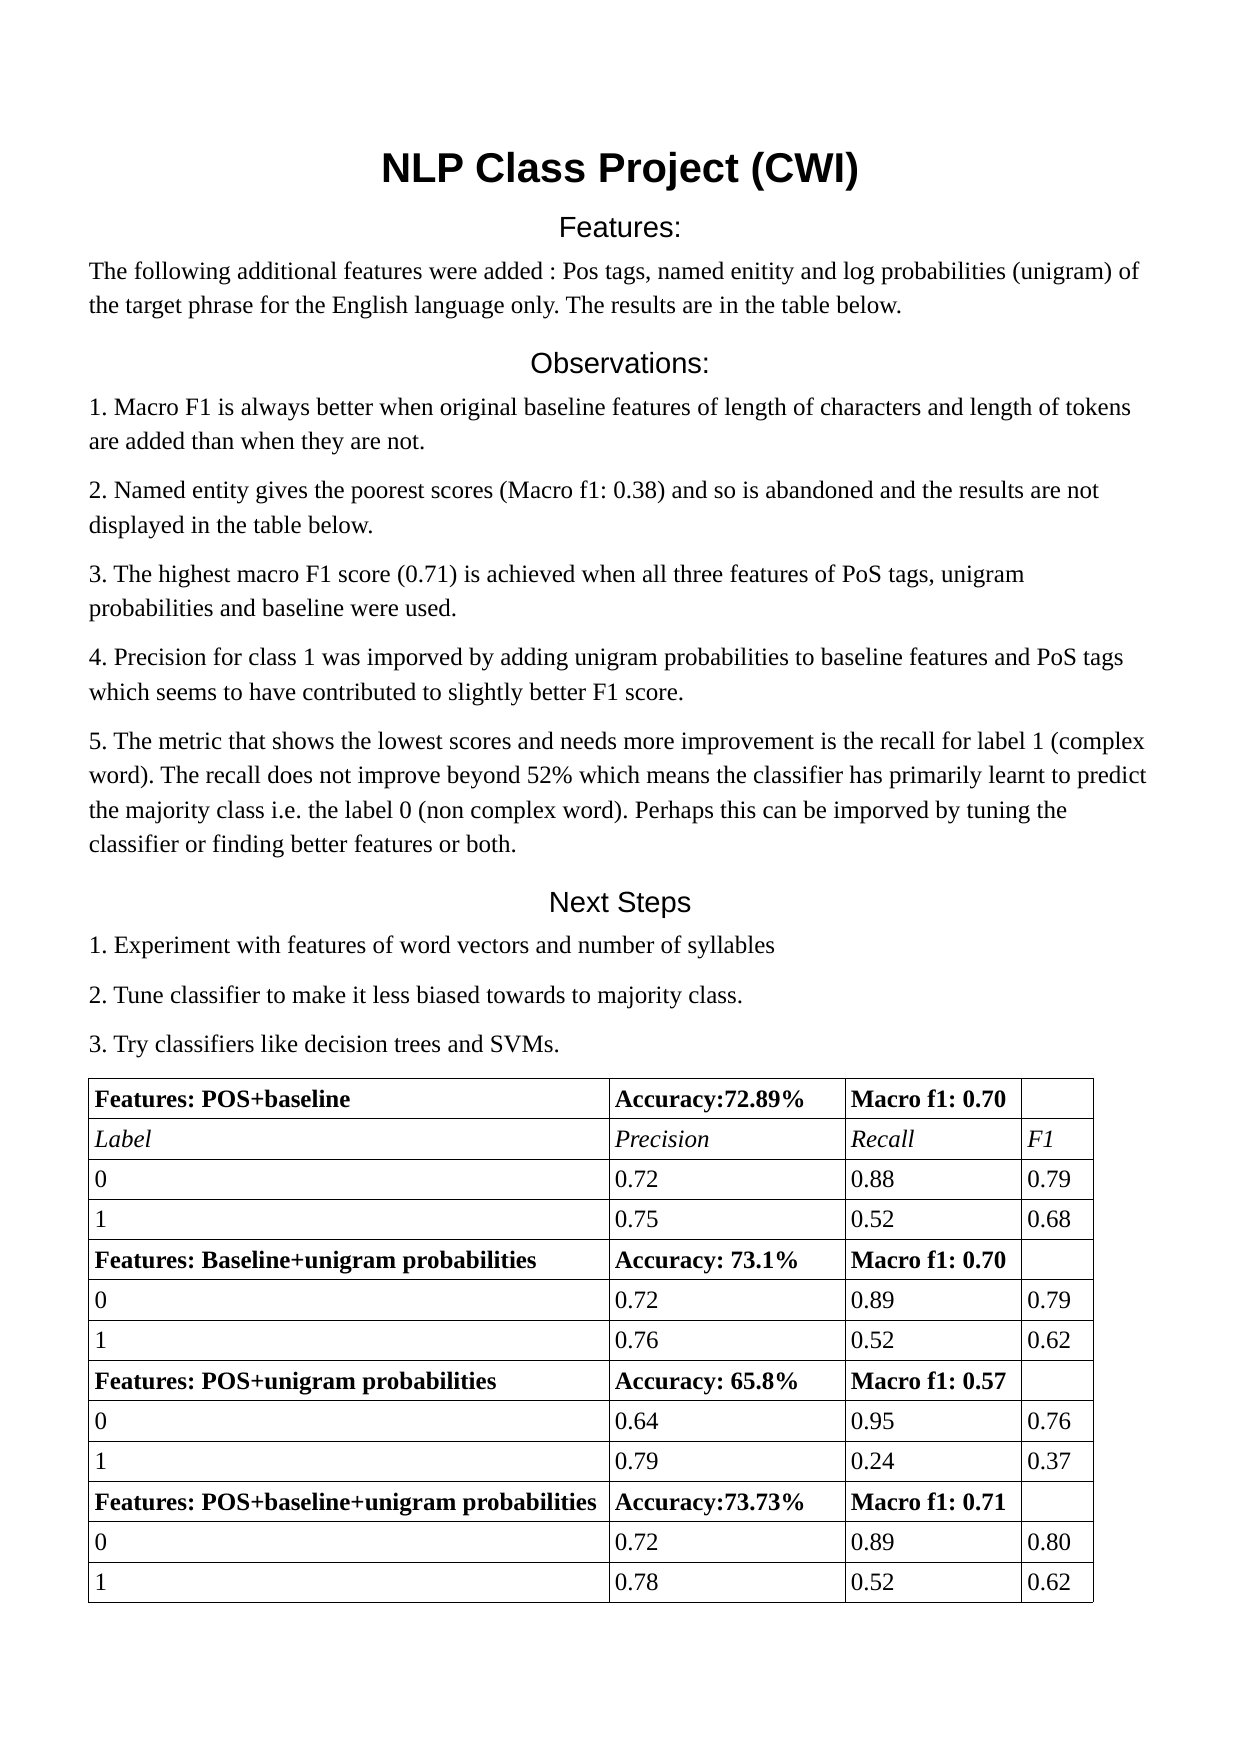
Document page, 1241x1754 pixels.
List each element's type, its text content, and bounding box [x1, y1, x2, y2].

table_cell 0 [89, 1522, 609, 1562]
table_cell [1022, 1240, 1093, 1279]
table_cell 0 [89, 1401, 609, 1441]
table_cell 0.76 [1022, 1401, 1093, 1441]
table_cell 0.62 [1022, 1563, 1093, 1602]
table_cell Precision [610, 1119, 845, 1158]
table_cell [1022, 1482, 1093, 1521]
table_cell Features: POS+baseline+unigram probabilities [89, 1482, 609, 1521]
text 2. Tune classifier to make it less biased towards to majority class. [88, 980, 1152, 1008]
table_cell Accuracy:73.73% [610, 1482, 845, 1521]
table_cell Features: Baseline+unigram probabilities [89, 1240, 609, 1279]
table_cell 0.52 [846, 1563, 1021, 1602]
table_cell Macro f1: 0.57 [846, 1361, 1021, 1400]
subtitle Observations: [88, 346, 1152, 379]
table_cell 0.24 [846, 1442, 1021, 1481]
table_cell 1 [89, 1200, 609, 1239]
table_cell 0 [89, 1160, 609, 1199]
table_cell 0.79 [1022, 1160, 1093, 1199]
table_cell 0.37 [1022, 1442, 1093, 1481]
table_cell Recall [846, 1119, 1021, 1158]
table_cell Macro f1: 0.71 [846, 1482, 1021, 1521]
table_cell 0.95 [846, 1401, 1021, 1441]
table_cell F1 [1022, 1119, 1093, 1158]
text 3. The highest macro F1 score (0.71) is achieved when all three features of PoS tags, unigram probabilities and baseline were used. [88, 559, 1152, 622]
table_cell Features: POS+unigram probabilities [89, 1361, 609, 1400]
table_cell 0.75 [610, 1200, 845, 1239]
table_cell Accuracy: 73.1% [610, 1240, 845, 1279]
table_cell 0 [89, 1280, 609, 1320]
title NLP Class Project (CWI) [88, 143, 1152, 191]
table_cell Label [89, 1119, 609, 1158]
table_cell 0.79 [1022, 1280, 1093, 1320]
text 5. The metric that shows the lowest scores and needs more improvement is the recall for label 1 (complex word). The recall does not improve beyond 52% which means the classifier has primarily learnt to predict the majority class i.e. the label 0 (non complex word). Perhaps this can be imporved by tuning the classifier or finding better features or both. [88, 726, 1152, 858]
table_cell 0.72 [610, 1522, 845, 1562]
text 3. Try classifiers like decision trees and SVMs. [88, 1029, 1152, 1057]
text 1. Macro F1 is always better when original baseline features of length of characters and length of tokens are added than when they are not. [88, 392, 1152, 455]
text The following additional features were added : Pos tags, named enitity and log probabilities (unigram) of the target phrase for the English language only. The results are in the table below. [88, 256, 1152, 319]
table_cell 0.52 [846, 1200, 1021, 1239]
table_cell 1 [89, 1442, 609, 1481]
table_cell 0.79 [610, 1442, 845, 1481]
table_cell 0.64 [610, 1401, 845, 1441]
table_cell 0.88 [846, 1160, 1021, 1199]
table_cell 0.72 [610, 1160, 845, 1199]
table_cell 0.52 [846, 1321, 1021, 1360]
table_cell Macro f1: 0.70 [846, 1240, 1021, 1279]
table_cell 0.78 [610, 1563, 845, 1602]
table_header [1022, 1079, 1093, 1118]
table_cell Accuracy: 65.8% [610, 1361, 845, 1400]
table_cell 0.89 [846, 1522, 1021, 1562]
table_cell 1 [89, 1321, 609, 1360]
text 4. Precision for class 1 was imporved by adding unigram probabilities to baseline features and PoS tags which seems to have contributed to slightly better F1 score. [88, 642, 1152, 706]
table_cell 0.89 [846, 1280, 1021, 1320]
table_cell 0.76 [610, 1321, 845, 1360]
text 2. Named entity gives the poorest scores (Macro f1: 0.38) and so is abandoned and the results are not displayed in the table below. [88, 475, 1152, 538]
subtitle Next Steps [88, 884, 1152, 918]
table_cell 0.68 [1022, 1200, 1093, 1239]
table_header Macro f1: 0.70 [846, 1079, 1021, 1118]
table_header Accuracy:72.89% [610, 1079, 845, 1118]
table_header Features: POS+baseline [89, 1079, 609, 1118]
subtitle Features: [88, 210, 1152, 243]
table_cell [1022, 1361, 1093, 1400]
table_cell 0.80 [1022, 1522, 1093, 1562]
table_cell 0.72 [610, 1280, 845, 1320]
text 1. Experiment with features of word vectors and number of syllables [88, 931, 1152, 959]
table_cell 1 [89, 1563, 609, 1602]
table_cell 0.62 [1022, 1321, 1093, 1360]
